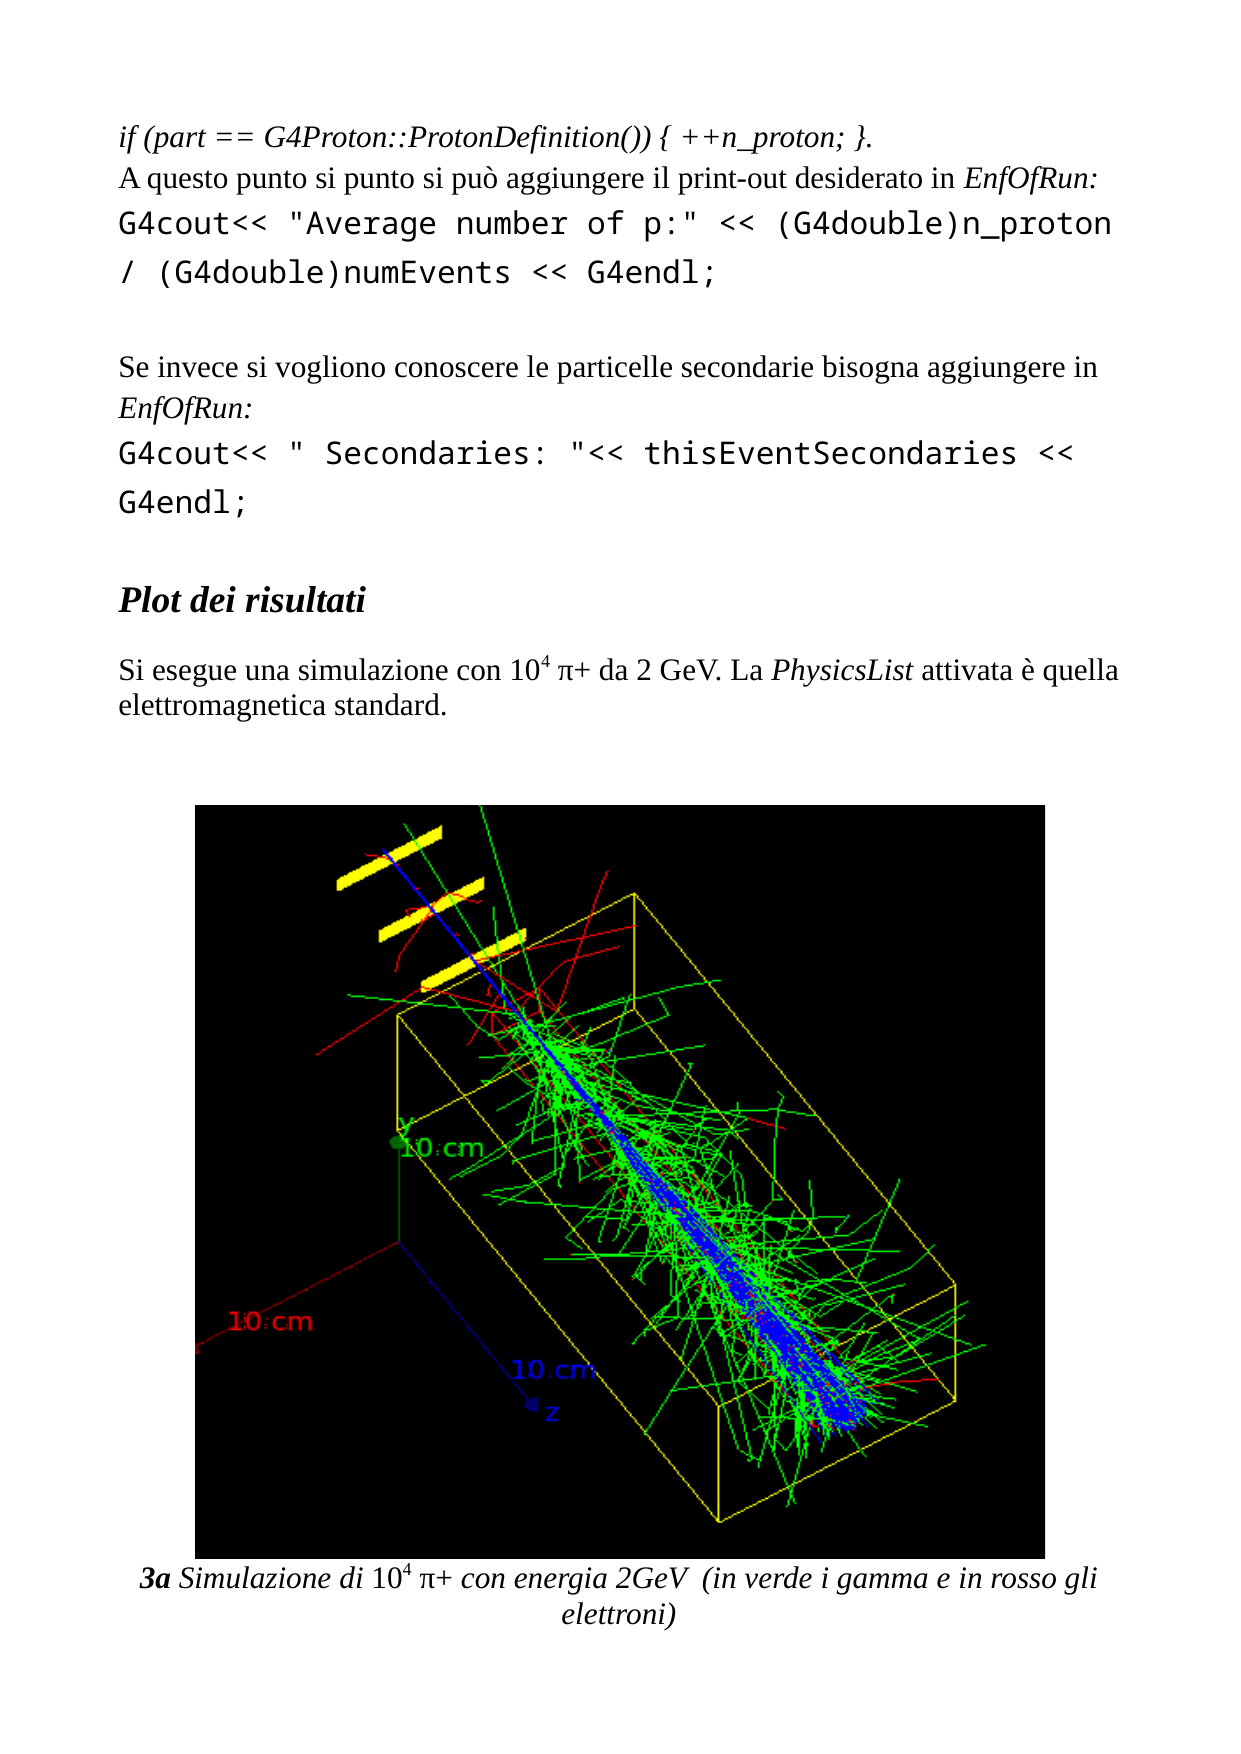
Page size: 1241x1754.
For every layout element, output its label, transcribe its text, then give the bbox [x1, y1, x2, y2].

text G4cout<< " Secondaries: "<< thisEventSecondaries << G4endl; [118, 431, 1122, 522]
text Si esegue una simulazione con 104 π+ da 2 GeV. La PhysicsList attivata è quella elettromagnetica standard. [118, 651, 1122, 723]
text 3a Simulazione di 104 π+ con energia 2GeV (in verde i gamma e in rosso gli elettroni) [118, 806, 1122, 1631]
text if (part == G4Proton::ProtonDefinition()) { ++n_proton; }. [118, 118, 1122, 154]
picture [195, 805, 1046, 1559]
text G4cout<< "Average number of p:" << (G4double)n_proton / (G4double)numEvents << G4endl; [118, 201, 1122, 292]
text Plot dei risultati [118, 577, 1122, 621]
text A questo punto si punto si può aggiungere il print-out desiderato in EnfOfRun: [118, 159, 1122, 195]
text Se invece si vogliono conoscere le particelle secondarie bisogna aggiungere in EnfOfRun: [118, 348, 1122, 425]
